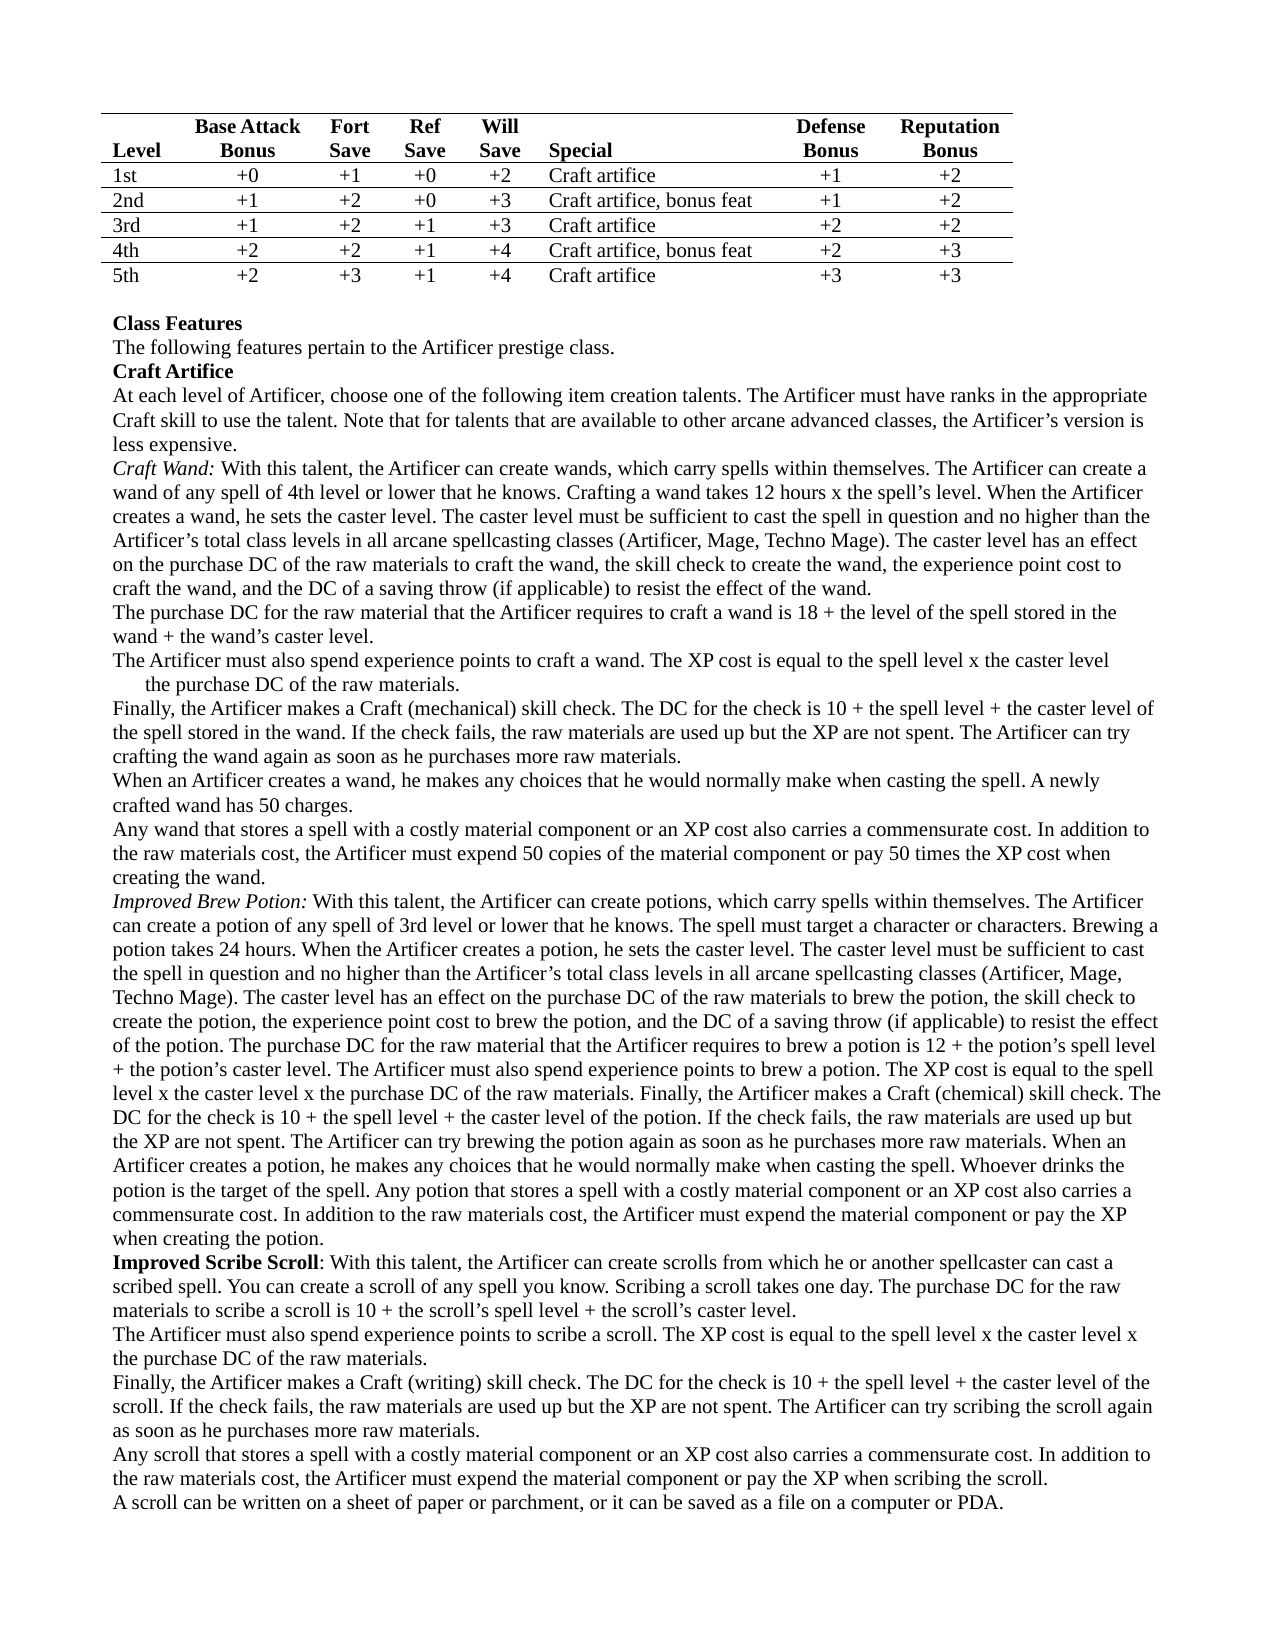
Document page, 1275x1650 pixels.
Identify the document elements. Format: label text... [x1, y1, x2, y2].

table_cell +4 [463, 238, 537, 262]
text A scroll can be written on a sheet of paper or parchment, or it can be saved as a file on a computer or PDA. [112, 1490, 1162, 1514]
table_cell 3rd [101, 213, 183, 237]
table_cell 2nd [101, 188, 183, 212]
table_cell +2 [313, 188, 387, 212]
table_cell +1 [774, 188, 887, 212]
text Any scroll that stores a spell with a costly material component or an XP cost also carries a commensurate cost. In addition to the raw materials cost, the Artificer must expend the material component or pay the XP when scribing the scroll. [112, 1442, 1162, 1490]
table_cell +2 [463, 163, 537, 187]
table_cell Will Save [463, 114, 537, 162]
text Improved Scribe Scroll: With this talent, the Artificer can create scrolls from which he or another spellcaster can cast a scribed spell. You can create a scroll of any spell you know. Scribing a scroll takes one day. The purchase DC for the raw materials to scribe a scroll is 10 + the scroll’s spell level + the scroll’s caster level. [112, 1250, 1162, 1322]
text Finally, the Artificer makes a Craft (writing) skill check. The DC for the check is 10 + the spell level + the caster level of the scroll. If the check fails, the raw materials are used up but the XP are not spent. The Artificer can try scribing the scroll again as soon as he purchases more raw materials. [112, 1370, 1162, 1442]
table_cell 4th [101, 238, 183, 262]
table_cell +2 [313, 213, 387, 237]
text Craft Wand: With this talent, the Artificer can create wands, which carry spells within themselves. The Artificer can create a wand of any spell of 4th level or lower that he knows. Crafting a wand takes 12 hours x the spell’s level. When the Artificer creates a wand, he sets the caster level. The caster level must be sufficient to cast the spell in question and no higher than the Artificer’s total class levels in all arcane spellcasting classes (Artificer, Mage, Techno Mage). The caster level has an effect on the purchase DC of the raw materials to craft the wand, the skill check to create the wand, the experience point cost to craft the wand, and the DC of a saving throw (if applicable) to resist the effect of the wand. [112, 456, 1162, 600]
table_cell +0 [183, 163, 312, 187]
table_cell +1 [388, 238, 462, 262]
table_cell +1 [183, 188, 312, 212]
text The Artificer must also spend experience points to scribe a scroll. The XP cost is equal to the spell level x the caster level x the purchase DC of the raw materials. [112, 1322, 1162, 1370]
table_cell Craft artifice [538, 163, 774, 187]
table_cell +1 [183, 213, 312, 237]
table_cell Reputation Bonus [888, 114, 1012, 162]
text When an Artificer creates a wand, he makes any choices that he would normally make when casting the spell. A newly crafted wand has 50 charges. [112, 768, 1162, 817]
table_cell +3 [888, 238, 1012, 262]
table_cell +0 [388, 163, 462, 187]
table_cell +1 [388, 213, 462, 237]
table_cell +3 [313, 263, 387, 287]
text The Artificer must also spend experience points to craft a wand. The XP cost is equal to the spell level x the caster level the purchase DC of the raw materials. [112, 648, 1162, 696]
table_cell +2 [183, 263, 312, 287]
table_cell +1 [313, 163, 387, 187]
table_cell +3 [888, 263, 1012, 287]
table_cell +2 [774, 213, 887, 237]
table_cell Defense Bonus [774, 114, 887, 162]
table_cell Craft artifice [538, 263, 774, 287]
table_cell +3 [463, 188, 537, 212]
table_cell +2 [888, 213, 1012, 237]
table_cell 5th [101, 263, 183, 287]
table_cell +1 [774, 163, 887, 187]
table_cell Level [101, 114, 183, 162]
table_cell Craft artifice, bonus feat [538, 238, 774, 262]
text The purchase DC for the raw material that the Artificer requires to craft a wand is 18 + the level of the spell stored in the wand + the wand’s caster level. [112, 600, 1162, 648]
table_cell +2 [888, 188, 1012, 212]
text Improved Brew Potion: With this talent, the Artificer can create potions, which carry spells within themselves. The Artificer can create a potion of any spell of 3rd level or lower that he knows. The spell must target a character or characters. Brewing a potion takes 24 hours. When the Artificer creates a potion, he sets the caster level. The caster level must be sufficient to cast the spell in question and no higher than the Artificer’s total class levels in all arcane spellcasting classes (Artificer, Mage, Techno Mage). The caster level has an effect on the purchase DC of the raw materials to brew the potion, the skill check to create the potion, the experience point cost to brew the potion, and the DC of a saving throw (if applicable) to resist the effect of the potion. The purchase DC for the raw material that the Artificer requires to brew a potion is 12 + the potion’s spell level + the potion’s caster level. The Artificer must also spend experience points to brew a potion. The XP cost is equal to the spell level x the caster level x the purchase DC of the raw materials. Finally, the Artificer makes a Craft (chemical) skill check. The DC for the check is 10 + the spell level + the caster level of the potion. If the check fails, the raw materials are used up but the XP are not spent. The Artificer can try brewing the potion again as soon as he purchases more raw materials. When an Artificer creates a potion, he makes any choices that he would normally make when casting the spell. Whoever drinks the potion is the target of the spell. Any potion that stores a spell with a costly material component or an XP cost also carries a commensurate cost. In addition to the raw materials cost, the Artificer must expend the material component or pay the XP when creating the potion. [112, 889, 1162, 1250]
table_cell +2 [774, 238, 887, 262]
text The following features pertain to the Artificer prestige class. [112, 335, 1162, 359]
text Craft Artifice [112, 359, 1162, 383]
subtitle Class Features [112, 311, 1162, 335]
table_cell +4 [463, 263, 537, 287]
table_cell Craft artifice, bonus feat [538, 188, 774, 212]
table_cell 1st [101, 163, 183, 187]
table_cell +3 [463, 213, 537, 237]
table_cell +0 [388, 188, 462, 212]
table_cell +2 [313, 238, 387, 262]
table_cell Ref Save [388, 114, 462, 162]
text Any wand that stores a spell with a costly material component or an XP cost also carries a commensurate cost. In addition to the raw materials cost, the Artificer must expend 50 copies of the material component or pay 50 times the XP cost when creating the wand. [112, 817, 1162, 889]
table_cell Special [538, 114, 774, 162]
table_cell +3 [774, 263, 887, 287]
table_cell Craft artifice [538, 213, 774, 237]
table_cell +2 [183, 238, 312, 262]
text Finally, the Artificer makes a Craft (mechanical) skill check. The DC for the check is 10 + the spell level + the caster level of the spell stored in the wand. If the check fails, the raw materials are used up but the XP are not spent. The Artificer can try crafting the wand again as soon as he purchases more raw materials. [112, 696, 1162, 768]
table_cell Base Attack Bonus [183, 114, 312, 162]
text At each level of Artificer, choose one of the following item creation talents. The Artificer must have ranks in the appropriate Craft skill to use the talent. Note that for talents that are available to other arcane advanced classes, the Artificer’s version is less expensive. [112, 383, 1162, 456]
table_cell +1 [388, 263, 462, 287]
table_cell Fort Save [313, 114, 387, 162]
table_cell +2 [888, 163, 1012, 187]
